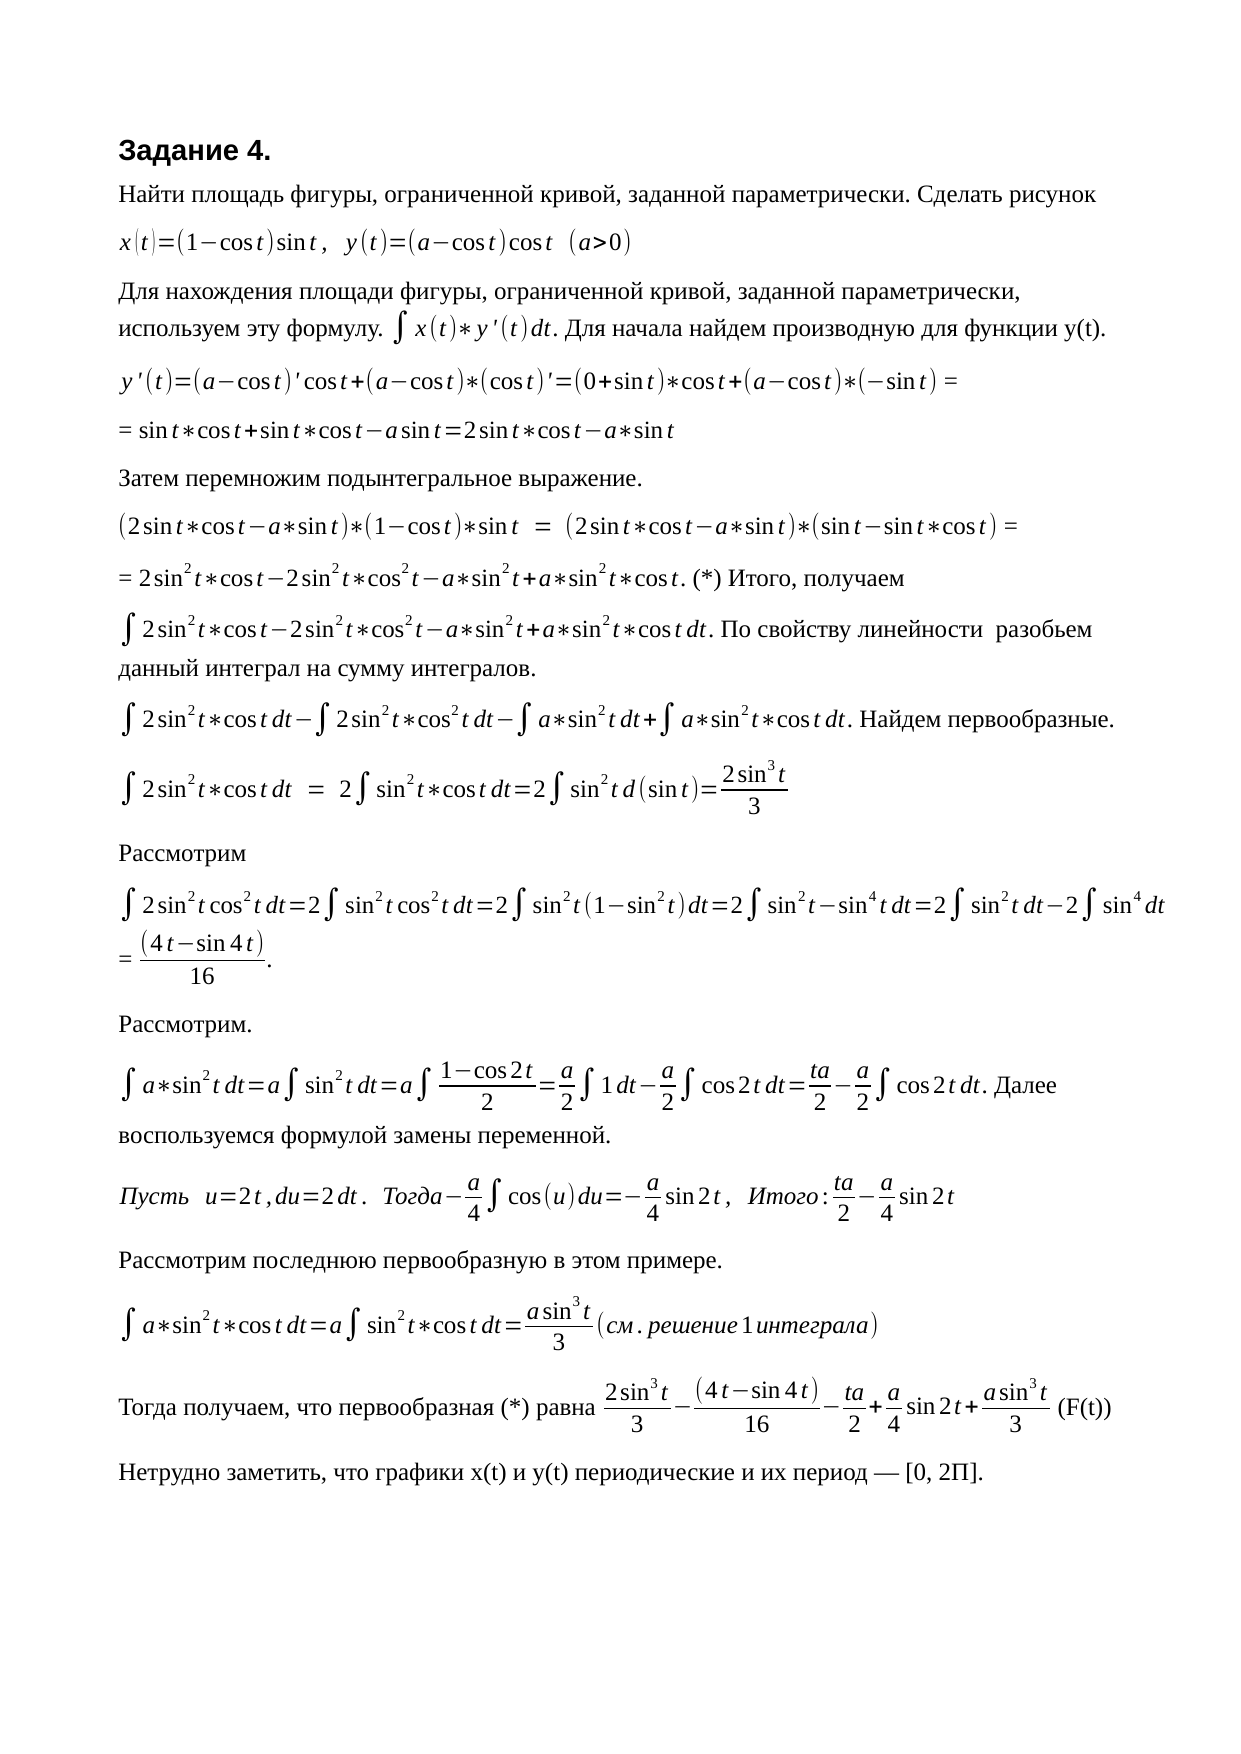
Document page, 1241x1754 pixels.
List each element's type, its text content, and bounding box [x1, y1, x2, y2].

text Для нахождения площади фигуры, ограниченной кривой, заданной параметрически, используем эту формулу. . Для начала найдем производную для функции y(t). [118, 276, 1122, 347]
text = [118, 416, 1122, 444]
text . Найдем первообразные. [118, 700, 1122, 738]
text . Далее воспользуемся формулой замены переменной. [118, 1056, 1122, 1149]
subtitle Задание 4. [118, 133, 1122, 166]
text Нетрудно заметить, что графики x(t) и y(t) периодические и их период — [0, 2П]. [118, 1457, 1122, 1485]
text Найти площадь фигуры, ограниченной кривой, заданной параметрически. Сделать рисунок [118, 179, 1122, 207]
text Тогда получаем, что первообразная (*) равна (F(t)) [118, 1375, 1122, 1438]
text = [118, 511, 1122, 541]
text = . [118, 886, 1122, 990]
text Рассмотрим. [118, 1009, 1122, 1037]
text Рассмотрим [118, 838, 1122, 867]
text Рассмотрим последнюю первообразную в этом примере. [118, 1246, 1122, 1274]
text = . (*) Итого, получаем [118, 560, 1122, 592]
text . По свойству линейности разобьем данный интеграл на сумму интегралов. [118, 611, 1122, 681]
text Затем перемножим подынтегральное выражение. [118, 463, 1122, 492]
text = [118, 366, 1122, 397]
